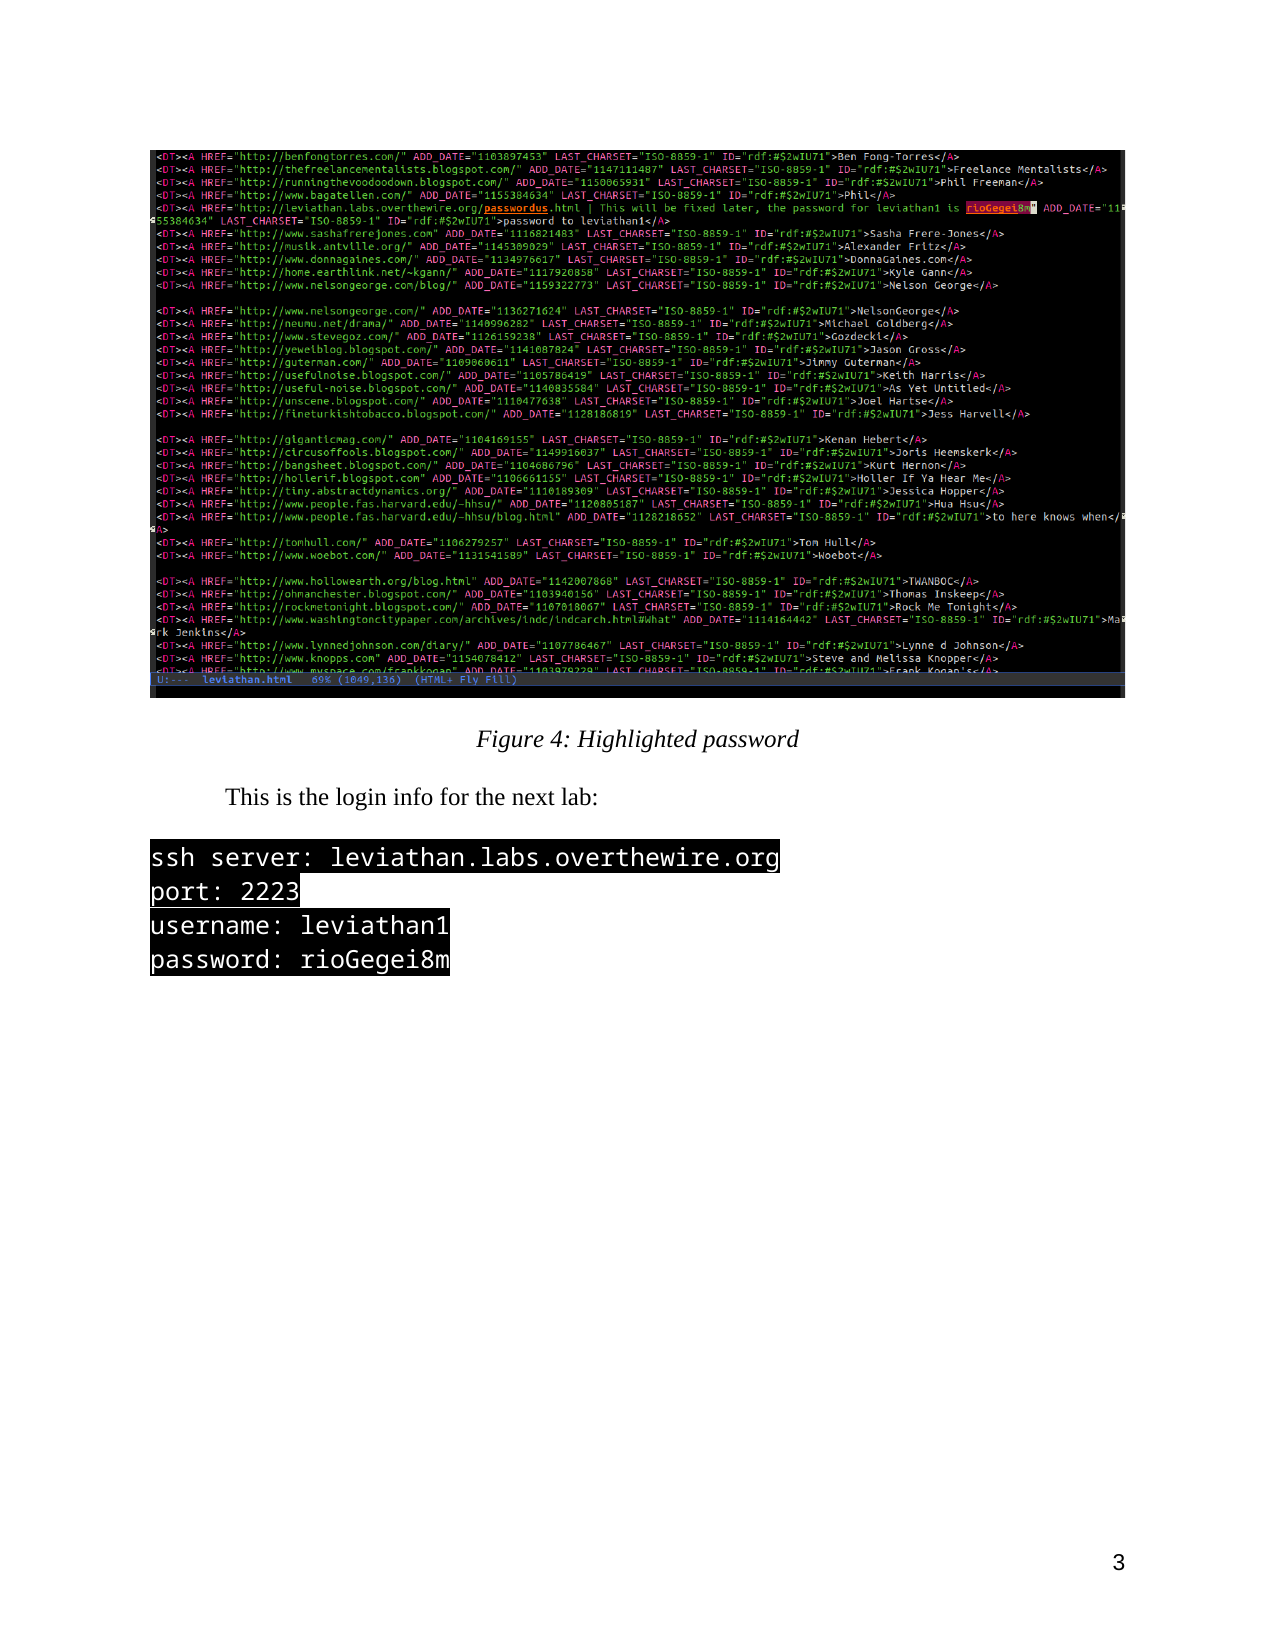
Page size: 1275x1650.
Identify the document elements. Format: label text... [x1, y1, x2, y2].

text Figure 4: Highlighted password [150, 724, 1125, 753]
text port: 2223 [150, 873, 1125, 907]
text password: rioGegei8m [150, 941, 1125, 976]
text username: leviathan1 [150, 907, 1125, 941]
picture [150, 150, 1125, 698]
text This is the login info for the next lab: [150, 782, 1125, 811]
text ssh server: leviathan.labs.overthewire.org [150, 839, 1125, 873]
